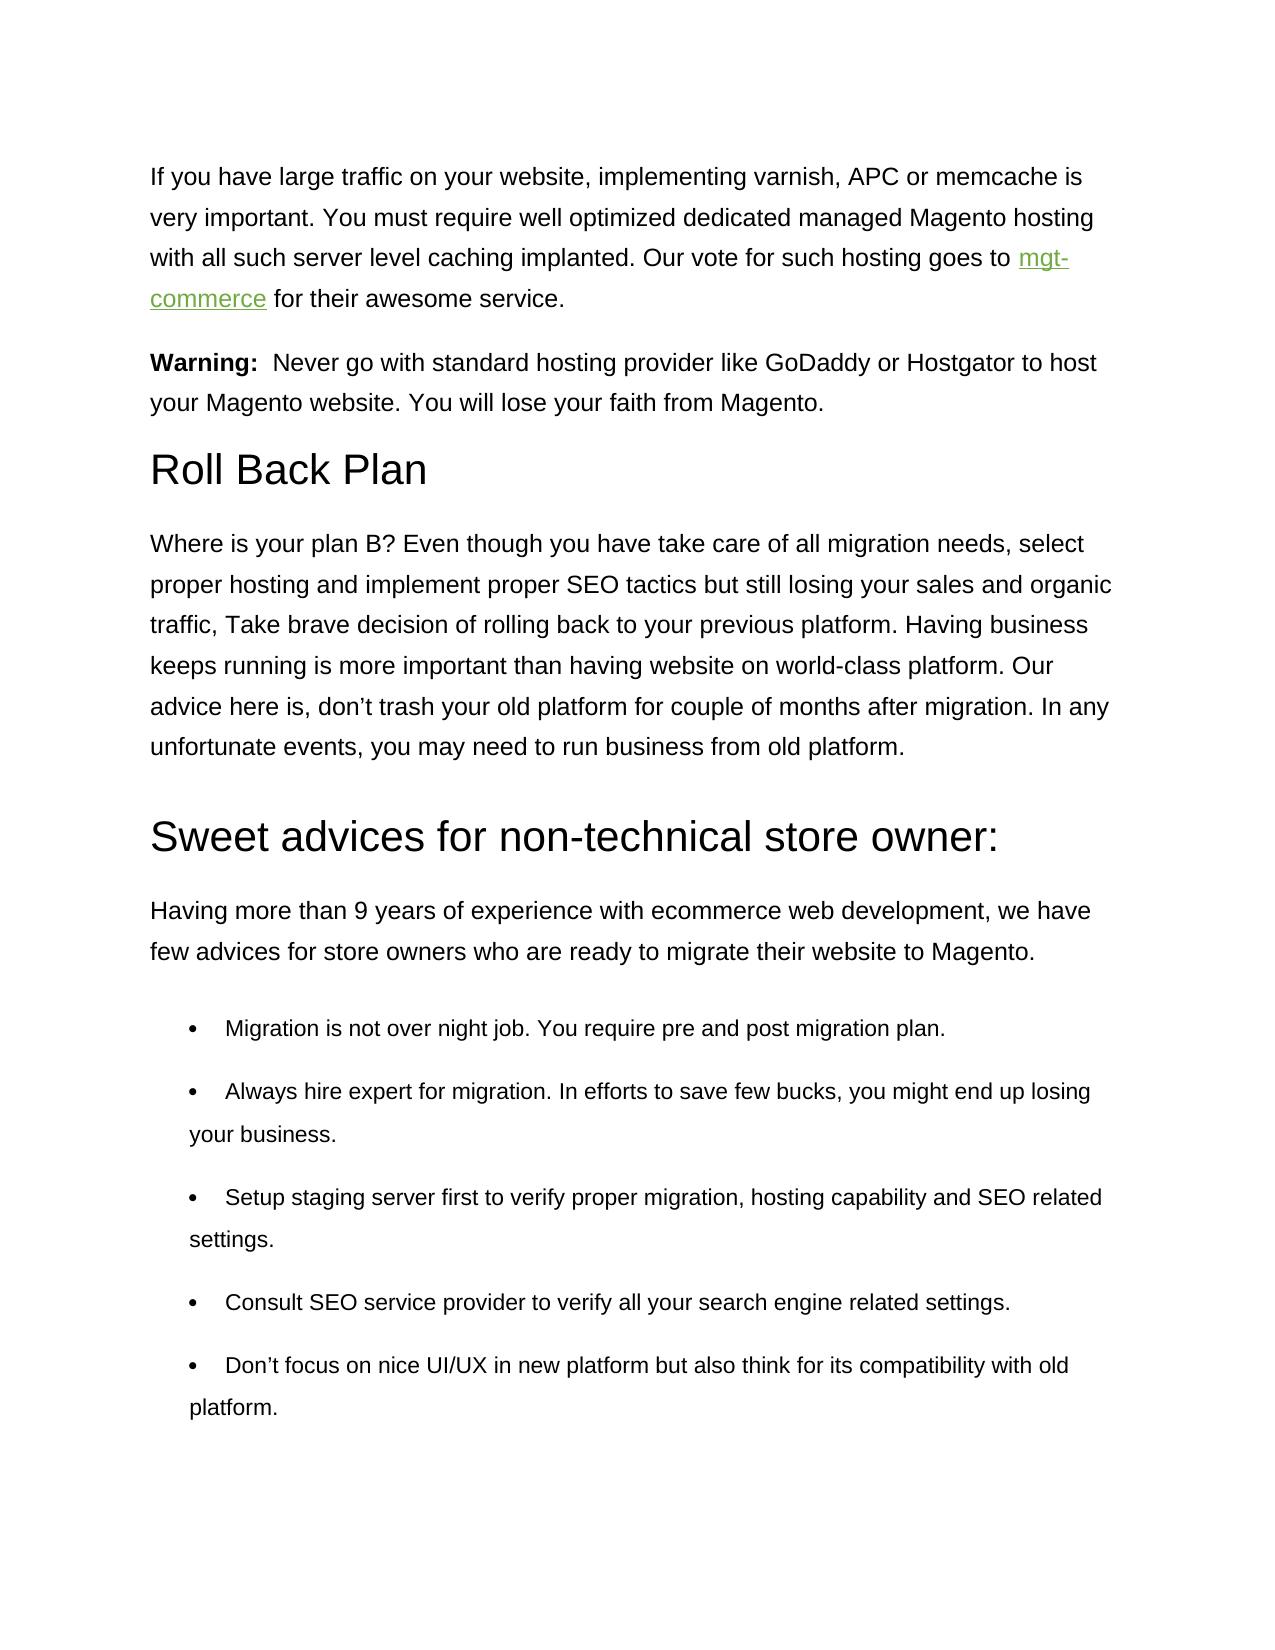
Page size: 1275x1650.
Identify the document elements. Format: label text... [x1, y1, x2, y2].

subtitle Roll Back Plan [150, 441, 1125, 494]
list Consult SEO service provider to verify all your search engine related settings. [189, 1273, 1125, 1315]
list Always hire expert for migration. In efforts to save few bucks, you might end up losing your business. [189, 1062, 1125, 1147]
list Setup staging server first to verify proper migration, hosting capability and SEO related settings. [189, 1168, 1125, 1252]
text Warning: Never go with standard hosting provider like GoDaddy or Hostgator to host your Magento website. You will lose your faith from Magento. [150, 336, 1125, 417]
text Having more than 9 years of experience with ecommerce web development, we have few advices for store owners who are ready to migrate their website to Magento. [150, 884, 1125, 966]
text Where is your plan B? Even though you have take care of all migration needs, select proper hosting and implement proper SEO tactics but still losing your sales and organic traffic, Take brave decision of rolling back to your previous platform. Having business keeps running is more important than having website on world-class platform. Our advice here is, don’t trash your old platform for couple of months after migration. In any unfortunate events, you may need to run business from old platform. [150, 517, 1125, 761]
text If you have large traffic on your website, implementing varnish, APC or memcache is very important. You must require well optimized dedicated managed Magento hosting with all such server level caching implanted. Our vote for such hosting goes to mgt-commerce for their awesome service. [150, 150, 1125, 312]
subtitle Sweet advices for non-technical store owner: [150, 808, 1125, 861]
list Migration is not over night job. You require pre and post migration plan. [189, 999, 1125, 1042]
list Don’t focus on nice UI/UX in new platform but also think for its compatibility with old platform. [189, 1336, 1125, 1420]
